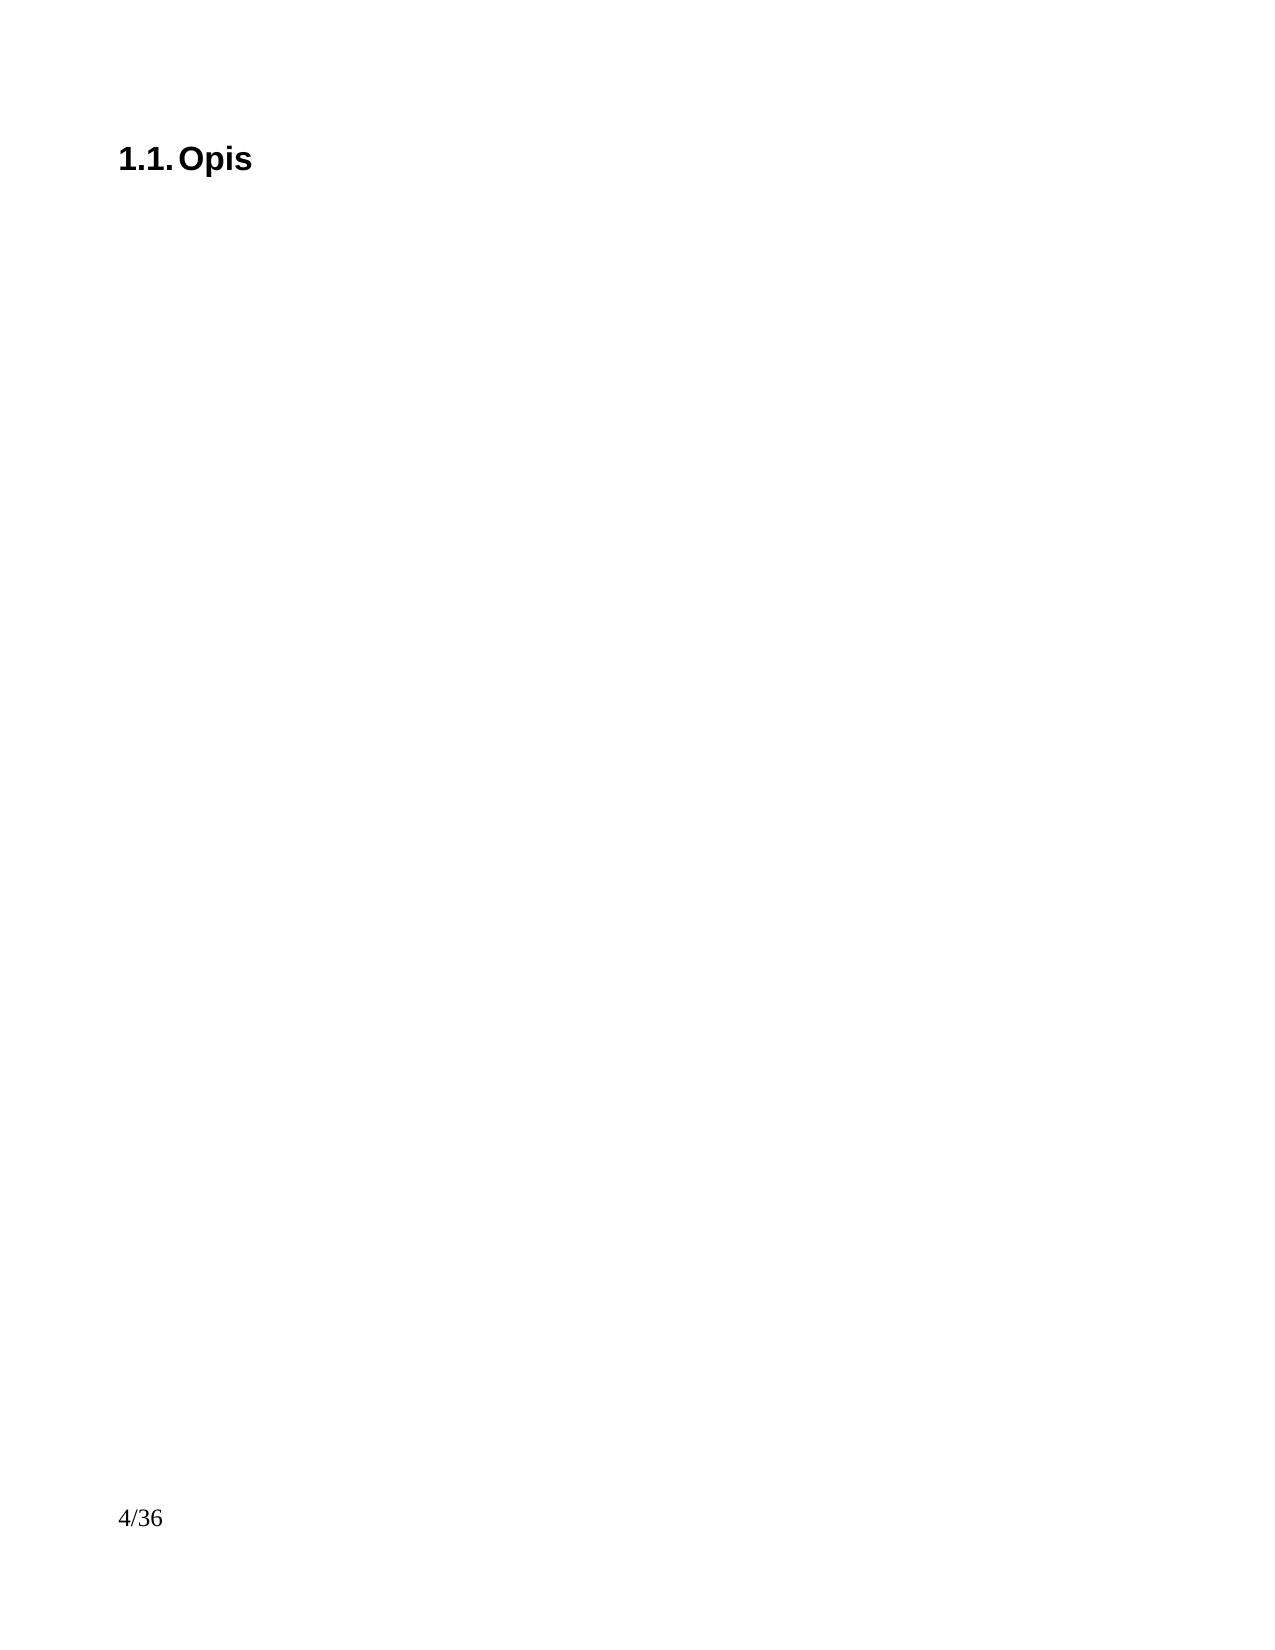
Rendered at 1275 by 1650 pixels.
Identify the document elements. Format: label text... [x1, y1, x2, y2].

subtitle Opis [118, 139, 1157, 178]
